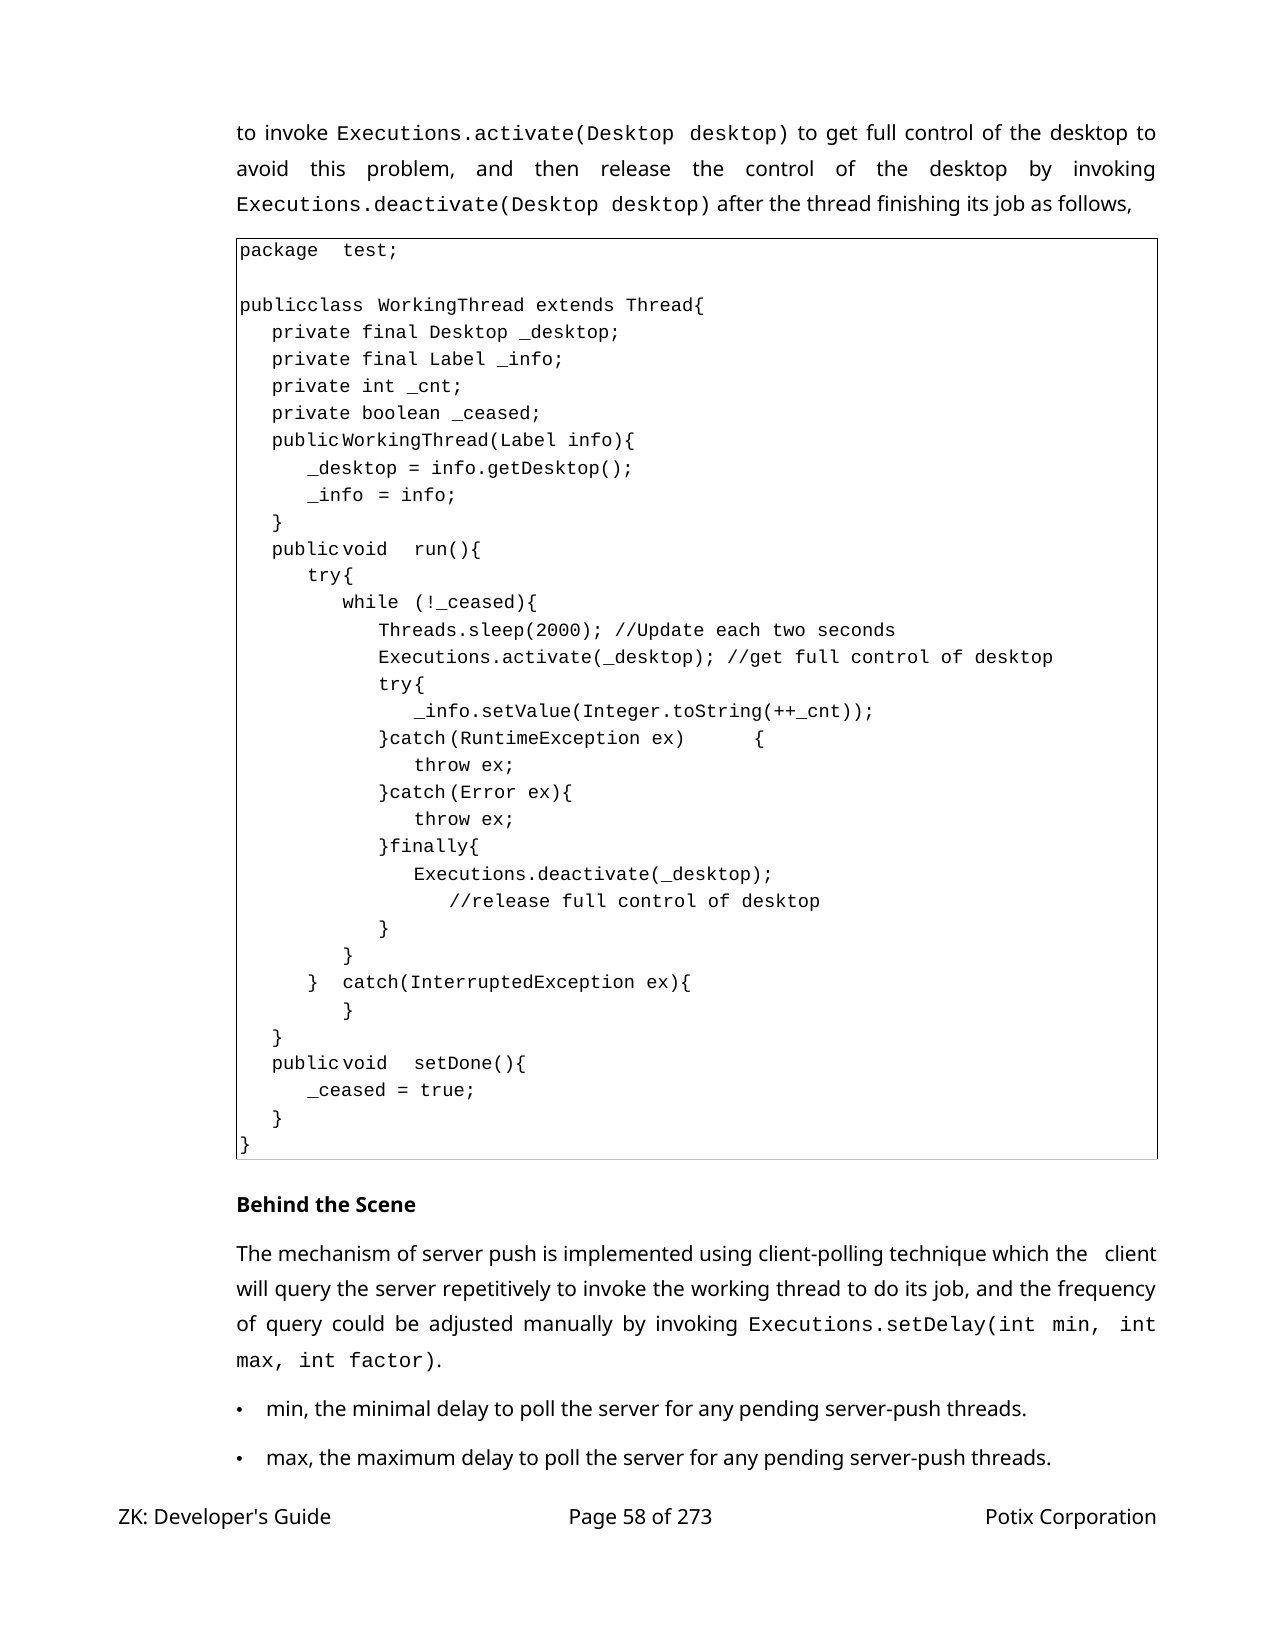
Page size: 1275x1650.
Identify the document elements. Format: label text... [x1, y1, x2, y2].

text } [237, 943, 1157, 967]
list min, the minimal delay to poll the server for any pending server-push threads. [236, 1394, 1157, 1422]
text throw ex; [237, 807, 1157, 831]
text }catch (Error ex){ [237, 780, 1157, 804]
text while (!_ceased){ [237, 590, 1157, 614]
text package test; [237, 239, 1157, 262]
text Threads.sleep(2000); //Update each two seconds [237, 617, 1157, 642]
text } catch(InterruptedException ex){ [237, 970, 1157, 994]
text try { [237, 672, 1157, 696]
text Executions.deactivate(_desktop); [237, 861, 1157, 886]
text } [237, 916, 1157, 940]
text _info = info; [237, 483, 1157, 507]
text } public void setDone(){ [237, 1024, 1157, 1075]
text private final Desktop _desktop; [237, 319, 1157, 344]
text }finally{ [237, 834, 1157, 858]
text _info.setValue(Integer.toString(++_cnt)); [237, 699, 1157, 723]
text } [237, 997, 1157, 1022]
text //release full control of desktop [237, 889, 1157, 913]
text private int _cnt; [237, 374, 1157, 398]
text public class WorkingThread extends Thread{ [237, 292, 1157, 317]
text public WorkingThread(Label info){ [237, 428, 1157, 453]
text _desktop = info.getDesktop(); [237, 456, 1157, 480]
text } public void run(){ try { [237, 510, 1157, 587]
text Executions.activate(_desktop); //get full control of desktop [237, 644, 1157, 669]
text The mechanism of server push is implemented using client-polling technique which the client will query the server repetitively to invoke the working thread to do its job, and the frequency of query could be adjusted manually by invoking Executions.setDelay(int min, int max, int factor). [236, 1239, 1157, 1373]
text } } [237, 1106, 1157, 1159]
text }catch (RuntimeException ex) { throw ex; [237, 726, 1157, 777]
text _ceased = true; [237, 1078, 1157, 1103]
subtitle Behind the Scene [236, 1190, 1157, 1218]
text private boolean _ceased; [237, 401, 1157, 425]
text private final Label _info; [237, 347, 1157, 371]
list max, the maximum delay to poll the server for any pending server-push threads. [236, 1443, 1157, 1471]
text to invoke Executions.activate(Desktop desktop) to get full control of the desktop to avoid this problem, and then release the control of the desktop by invoking Executions.deactivate(Desktop desktop) after the thread finishing its job as follows, [236, 118, 1157, 217]
